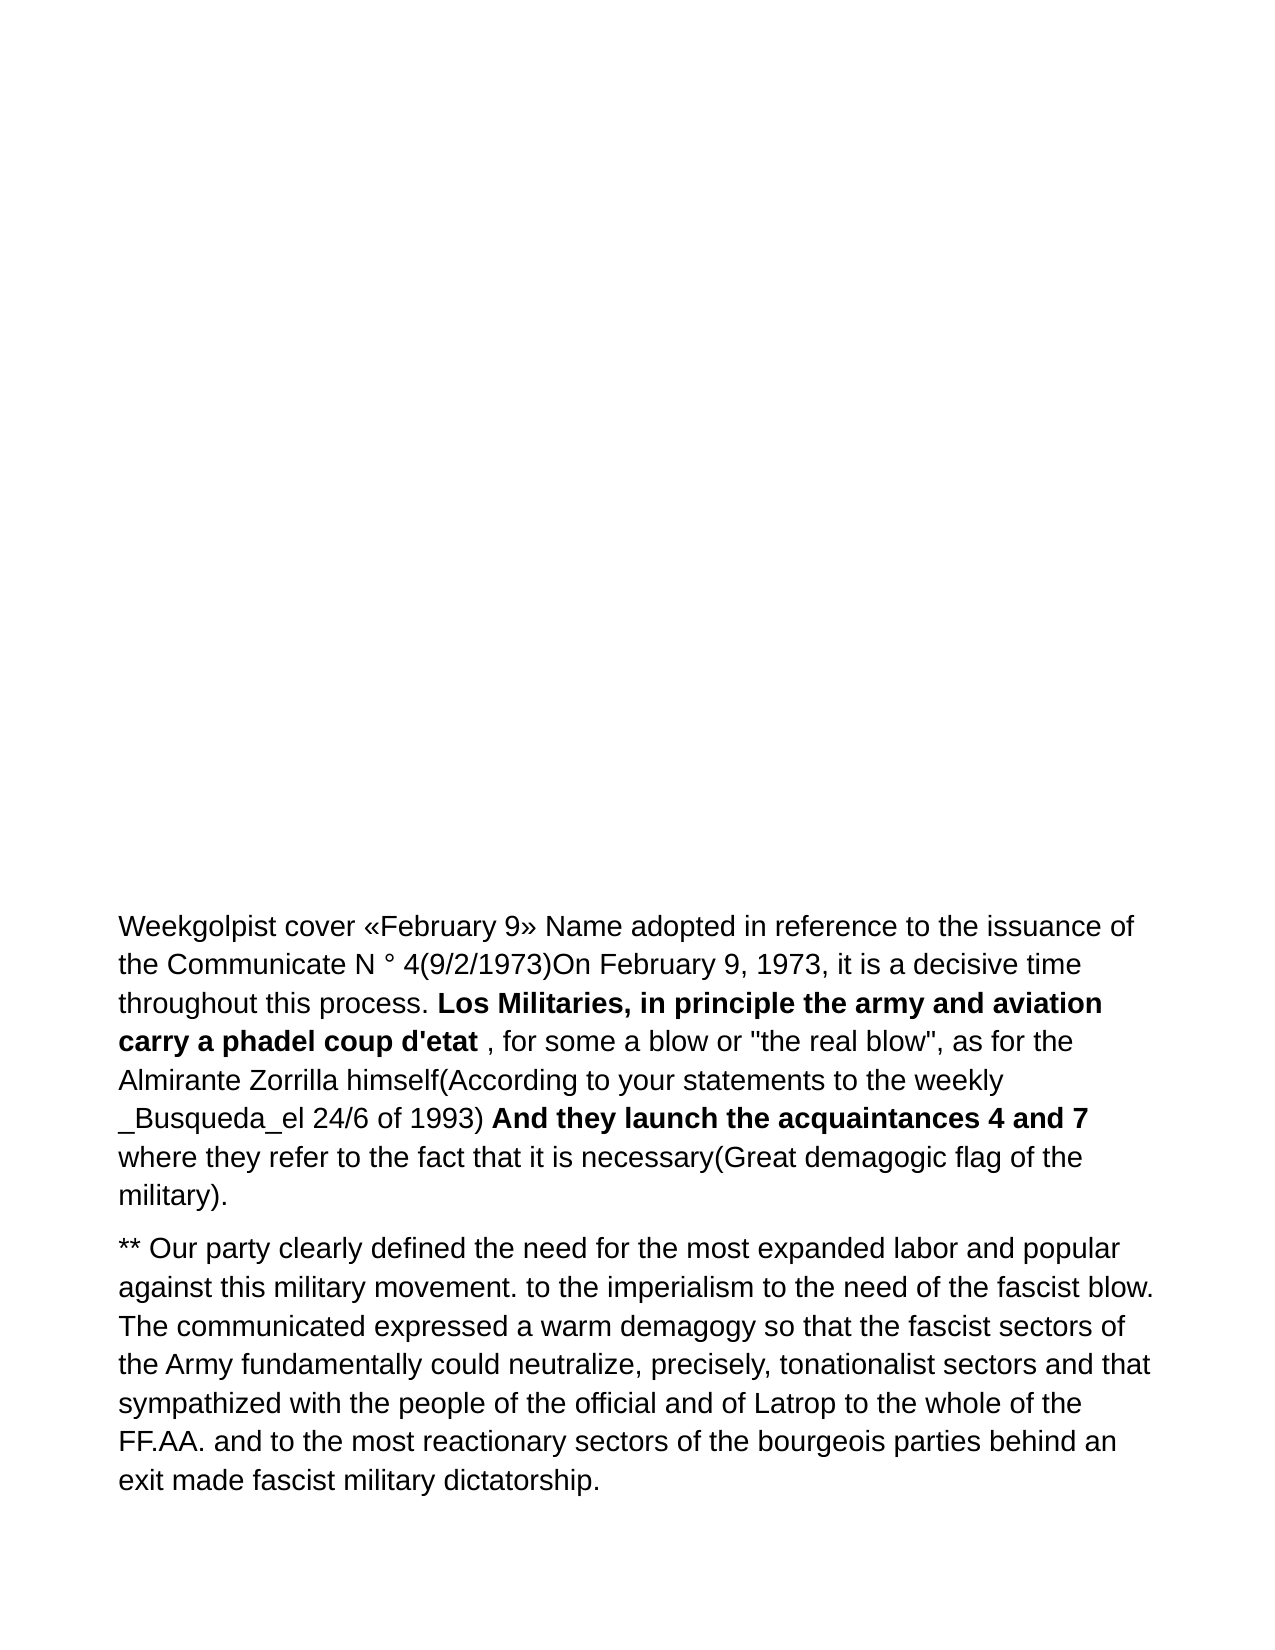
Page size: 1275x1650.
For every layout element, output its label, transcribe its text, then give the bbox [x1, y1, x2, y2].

text Weekgolpist cover «February 9» Name adopted in reference to the issuance of the Communicate N ° 4(9/2/1973)On February 9, 1973, it is a decisive time throughout this process. Los Militaries, in principle the army and aviation carry a phadel coup d'etat , for some a blow or "the real blow", as for the Almirante Zorrilla himself(According to your statements to the weekly _Busqueda_el 24/6 of 1993) And they launch the acquaintances 4 and 7 where they refer to the fact that it is necessary(Great demagogic flag of the military). [118, 118, 1157, 1212]
text ** Our party clearly defined the need for the most expanded labor and popular against this military movement. to the imperialism to the need of the fascist blow. The communicated expressed a warm demagogy so that the fascist sectors of the Army fundamentally could neutralize, precisely, tonationalist sectors and that sympathized with the people of the official and of Latrop to the whole of the FF.AA. and to the most reactionary sectors of the bourgeois parties behind an exit made fascist military dictatorship. [118, 1232, 1157, 1496]
